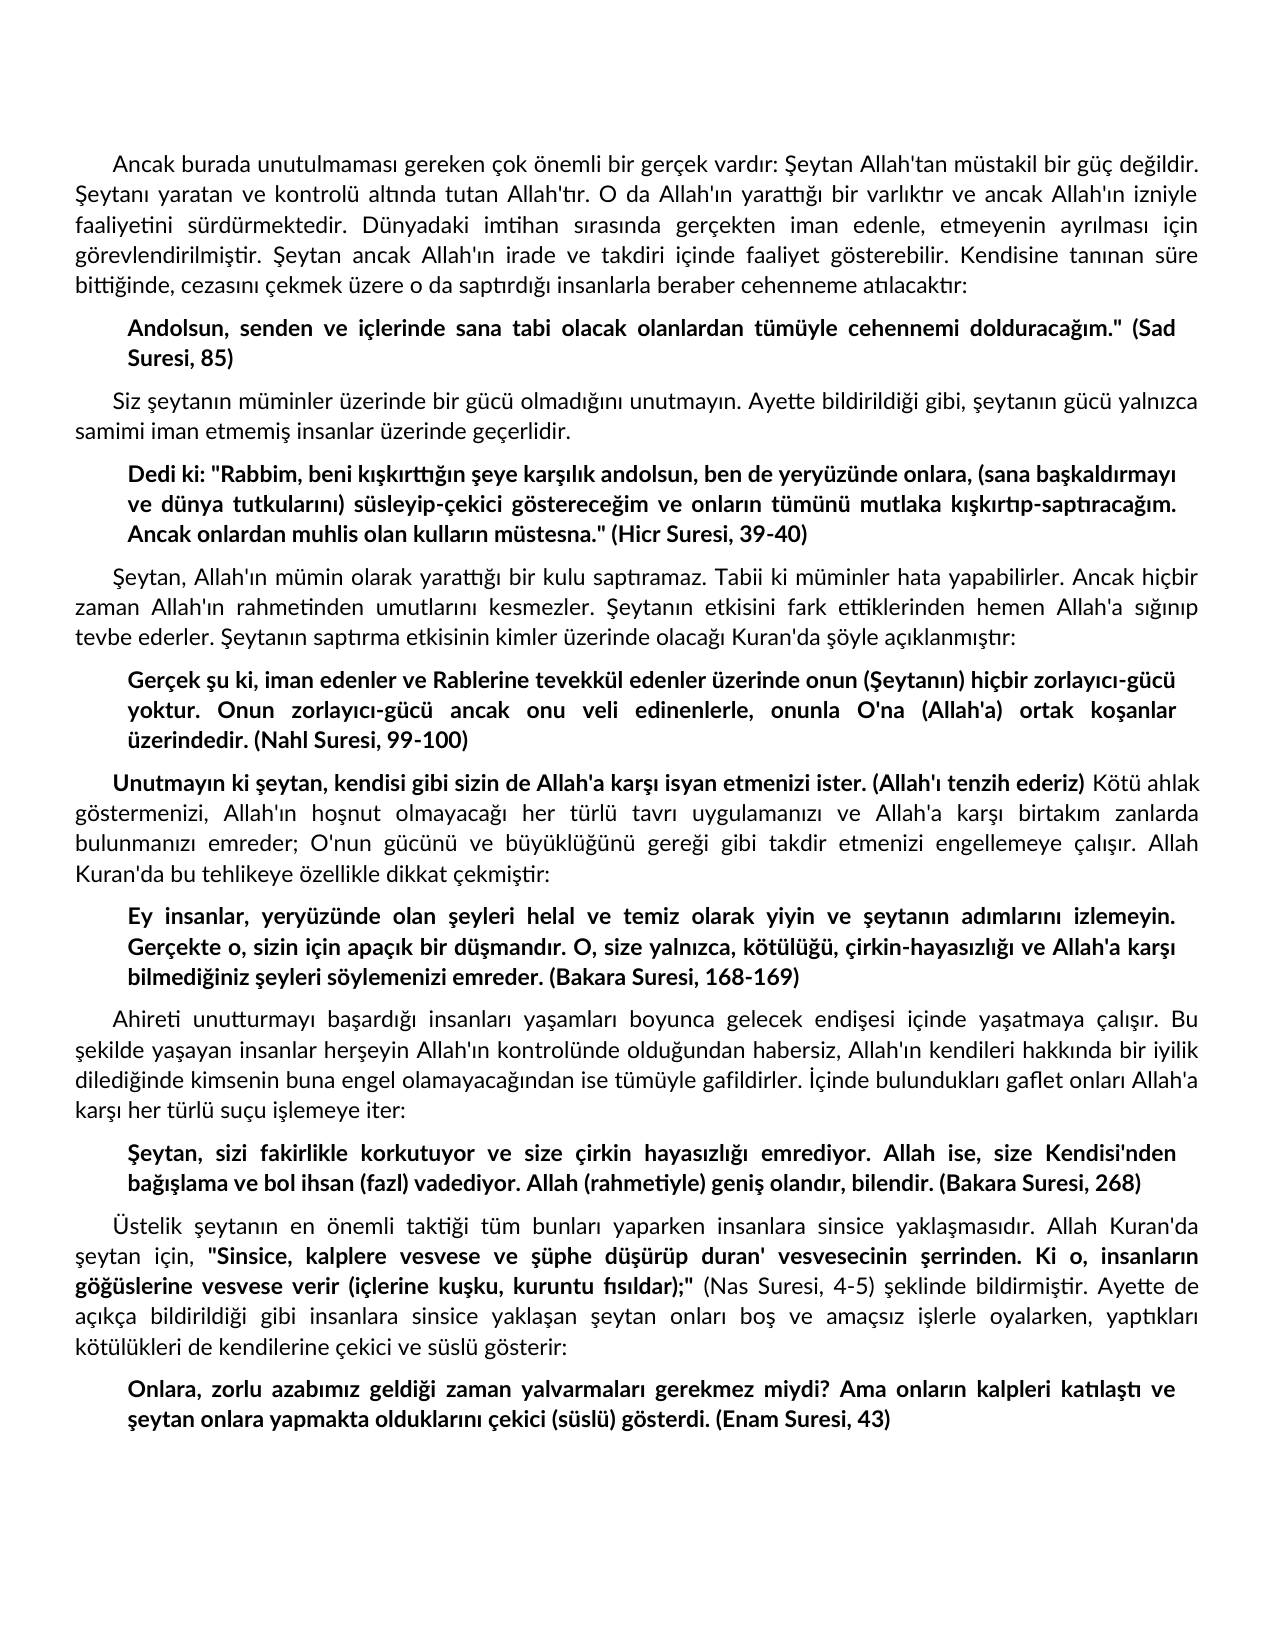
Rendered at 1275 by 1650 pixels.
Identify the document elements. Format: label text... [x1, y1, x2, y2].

text Unutmayın ki şeytan, kendisi gibi sizin de Allah'a karşı isyan etmenizi ister. (Allah'ı tenzih ederiz) Kötü ahlak göstermenizi, Allah'ın hoşnut olmayacağı her türlü tavrı uygulamanızı ve Allah'a karşı birtakım zanlarda bulunmanızı emreder; O'nun gücünü ve büyüklüğünü gereği gibi takdir etmenizi engellemeye çalışır. Allah Kuran'da bu tehlikeye özellikle dikkat çekmiştir: [75, 769, 1200, 887]
text Onlara, zorlu azabımız geldiği zaman yalvarmaları gerekmez miydi? Ama onların kalpleri katılaştı ve şeytan onlara yapmakta olduklarını çekici (süslü) gösterdi. (Enam Suresi, 43) [127, 1375, 1177, 1433]
text Ey insanlar, yeryüzünde olan şeyleri helal ve temiz olarak yiyin ve şeytanın adımlarını izlemeyin. Gerçekte o, sizin için apaçık bir düşmandır. O, size yalnızca, kötülüğü, çirkin-hayasızlığı ve Allah'a karşı bilmediğiniz şeyleri söylemenizi emreder. (Bakara Suresi, 168-169) [127, 902, 1177, 990]
text Dedi ki: "Rabbim, beni kışkırttığın şeye karşılık andolsun, ben de yeryüzünde onlara, (sana başkaldırmayı ve dünya tutkularını) süsleyip-çekici göstereceğim ve onların tümünü mutlaka kışkırtıp-saptıracağım. Ancak onlardan muhlis olan kulların müstesna." (Hicr Suresi, 39-40) [127, 459, 1177, 547]
text Ahireti unutturmayı başardığı insanları yaşamları boyunca gelecek endişesi içinde yaşatmaya çalışır. Bu şekilde yaşayan insanlar herşeyin Allah'ın kontrolünde olduğundan habersiz, Allah'ın kendileri hakkında bir iyilik dilediğinde kimsenin buna engel olamayacağından ise tümüyle gafildirler. İçinde bulundukları gaflet onları Allah'a karşı her türlü suçu işlemeye iter: [75, 1005, 1200, 1123]
text Ancak burada unutulmaması gereken çok önemli bir gerçek vardır: Şeytan Allah'tan müstakil bir güç değildir. Şeytanı yaratan ve kontrolü altında tutan Allah'tır. O da Allah'ın yarattığı bir varlıktır ve ancak Allah'ın izniyle faaliyetini sürdürmektedir. Dünyadaki imtihan sırasında gerçekten iman edenle, etmeyenin ayrılması için görevlendirilmiştir. Şeytan ancak Allah'ın irade ve takdiri içinde faaliyet gösterebilir. Kendisine tanınan süre bittiğinde, cezasını çekmek üzere o da saptırdığı insanlarla beraber cehenneme atılacaktır: [75, 150, 1200, 298]
text Siz şeytanın müminler üzerinde bir gücü olmadığını unutmayın. Ayette bildirildiği gibi, şeytanın gücü yalnızca samimi iman etmemiş insanlar üzerinde geçerlidir. [75, 386, 1200, 444]
text Üstelik şeytanın en önemli taktiği tüm bunları yaparken insanlara sinsice yaklaşmasıdır. Allah Kuran'da şeytan için, "Sinsice, kalplere vesvese ve şüphe düşürüp duran' vesvesecinin şerrinden. Ki o, insanların göğüslerine vesvese verir (içlerine kuşku, kuruntu fısıldar);" (Nas Suresi, 4-5) şeklinde bildirmiştir. Ayette de açıkça bildirildiği gibi insanlara sinsice yaklaşan şeytan onları boş ve amaçsız işlerle oyalarken, yaptıkları kötülükleri de kendilerine çekici ve süslü gösterir: [75, 1211, 1200, 1360]
text Andolsun, senden ve içlerinde sana tabi olacak olanlardan tümüyle cehennemi dolduracağım." (Sad Suresi, 85) [127, 313, 1177, 371]
text Şeytan, Allah'ın mümin olarak yarattığı bir kulu saptıramaz. Tabii ki müminler hata yapabilirler. Ancak hiçbir zaman Allah'ın rahmetinden umutlarını kesmezler. Şeytanın etkisini fark ettiklerinden hemen Allah'a sığınıp tevbe ederler. Şeytanın saptırma etkisinin kimler üzerinde olacağı Kuran'da şöyle açıklanmıştır: [75, 562, 1200, 650]
text Gerçek şu ki, iman edenler ve Rablerine tevekkül edenler üzerinde onun (Şeytanın) hiçbir zorlayıcı-gücü yoktur. Onun zorlayıcı-gücü ancak onu veli edinenlerle, onunla O'na (Allah'a) ortak koşanlar üzerindedir. (Nahl Suresi, 99-100) [127, 666, 1177, 753]
text Şeytan, sizi fakirlikle korkutuyor ve size çirkin hayasızlığı emrediyor. Allah ise, size Kendisi'nden bağışlama ve bol ihsan (fazl) vadediyor. Allah (rahmetiyle) geniş olandır, bilendir. (Bakara Suresi, 268) [127, 1138, 1177, 1196]
